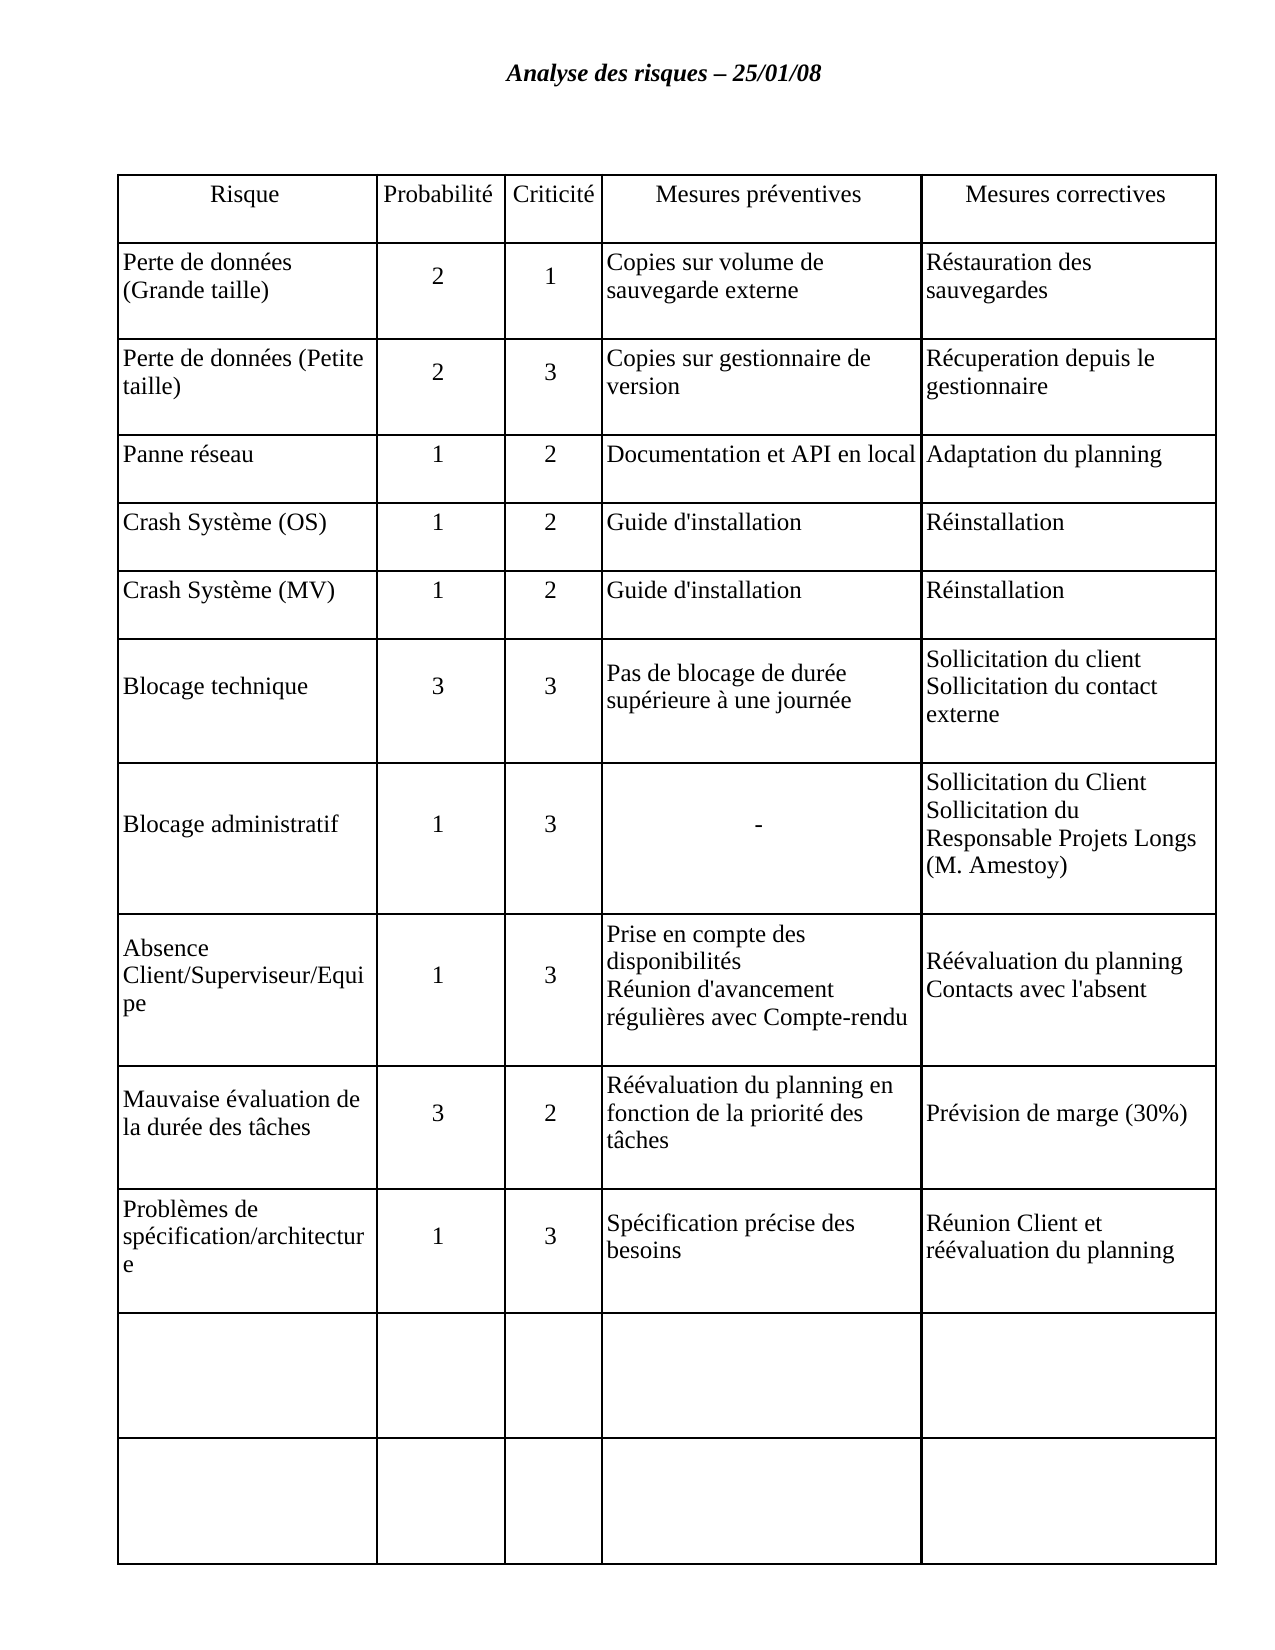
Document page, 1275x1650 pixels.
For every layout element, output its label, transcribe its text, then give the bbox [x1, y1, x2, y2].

table_cell 1 [506, 244, 601, 338]
table_header Mesures préventives [603, 176, 920, 242]
table_cell 2 [506, 436, 601, 502]
table_cell 2 [506, 1067, 601, 1188]
table_cell Prise en compte des disponibilités Réunion d'avancement régulières avec Compte-rendu [603, 915, 920, 1064]
table_cell Réévaluation du planning en fonction de la priorité des tâches [603, 1067, 920, 1188]
table_cell Sollicitation du Client Sollicitation du Responsable Projets Longs (M. Amestoy) [923, 764, 1215, 913]
table_cell 2 [378, 244, 504, 338]
table_cell 2 [378, 340, 504, 433]
table_cell Blocage technique [119, 640, 376, 762]
table_cell 1 [378, 1190, 504, 1312]
table_cell 3 [506, 640, 601, 762]
table_cell [119, 1314, 376, 1437]
table_cell 1 [378, 436, 504, 502]
table_cell Crash Système (MV) [119, 572, 376, 638]
table_cell Guide d'installation [603, 572, 920, 638]
table_cell Blocage administratif [119, 764, 376, 913]
table_cell Documentation et API en local [603, 436, 920, 502]
table_header Risque [119, 176, 376, 242]
table_cell 3 [506, 1190, 601, 1312]
table_cell Perte de données (Grande taille) [119, 244, 376, 338]
table_cell 1 [378, 915, 504, 1064]
table_header Mesures correctives [923, 176, 1215, 242]
table_cell Réinstallation [923, 572, 1215, 638]
table_cell [506, 1314, 601, 1437]
table_cell 3 [506, 340, 601, 433]
table_cell Panne réseau [119, 436, 376, 502]
table_cell 3 [378, 1067, 504, 1188]
table_cell Guide d'installation [603, 504, 920, 570]
table_cell [923, 1314, 1215, 1437]
table_cell 3 [378, 640, 504, 762]
table_cell 3 [506, 915, 601, 1064]
table_cell [923, 1439, 1215, 1563]
table_cell Réunion Client et réévaluation du planning [923, 1190, 1215, 1312]
table_cell 1 [378, 504, 504, 570]
text Analyse des risques – 25/01/08 [118, 59, 1216, 87]
table_cell Récuperation depuis le gestionnaire [923, 340, 1215, 433]
table_cell 3 [506, 764, 601, 913]
table_cell [603, 1439, 920, 1563]
table_cell 1 [378, 572, 504, 638]
table_cell Crash Système (OS) [119, 504, 376, 570]
table_cell Absence Client/Superviseur/Equipe [119, 915, 376, 1064]
table_header Criticité [506, 176, 601, 242]
table_cell Prévision de marge (30%) [923, 1067, 1215, 1188]
table_cell Adaptation du planning [923, 436, 1215, 502]
table_cell Mauvaise évaluation de la durée des tâches [119, 1067, 376, 1188]
table_header Probabilité [378, 176, 504, 242]
table_cell Problèmes de spécification/architecture [119, 1190, 376, 1312]
table_cell Réinstallation [923, 504, 1215, 570]
table_cell Réévaluation du planning Contacts avec l'absent [923, 915, 1215, 1064]
table_cell 1 [378, 764, 504, 913]
table_cell [119, 1439, 376, 1563]
table_cell Sollicitation du client Sollicitation du contact externe [923, 640, 1215, 762]
table_cell [603, 1314, 920, 1437]
table_cell Perte de données (Petite taille) [119, 340, 376, 433]
table_cell [506, 1439, 601, 1563]
table_cell Pas de blocage de durée supérieure à une journée [603, 640, 920, 762]
table_cell [378, 1314, 504, 1437]
table_cell 2 [506, 572, 601, 638]
table_cell Réstauration des sauvegardes [923, 244, 1215, 338]
table_cell [378, 1439, 504, 1563]
table_cell Copies sur gestionnaire de version [603, 340, 920, 433]
table_cell Copies sur volume de sauvegarde externe [603, 244, 920, 338]
table_cell 2 [506, 504, 601, 570]
table_cell Spécification précise des besoins [603, 1190, 920, 1312]
table_cell - [603, 764, 920, 913]
